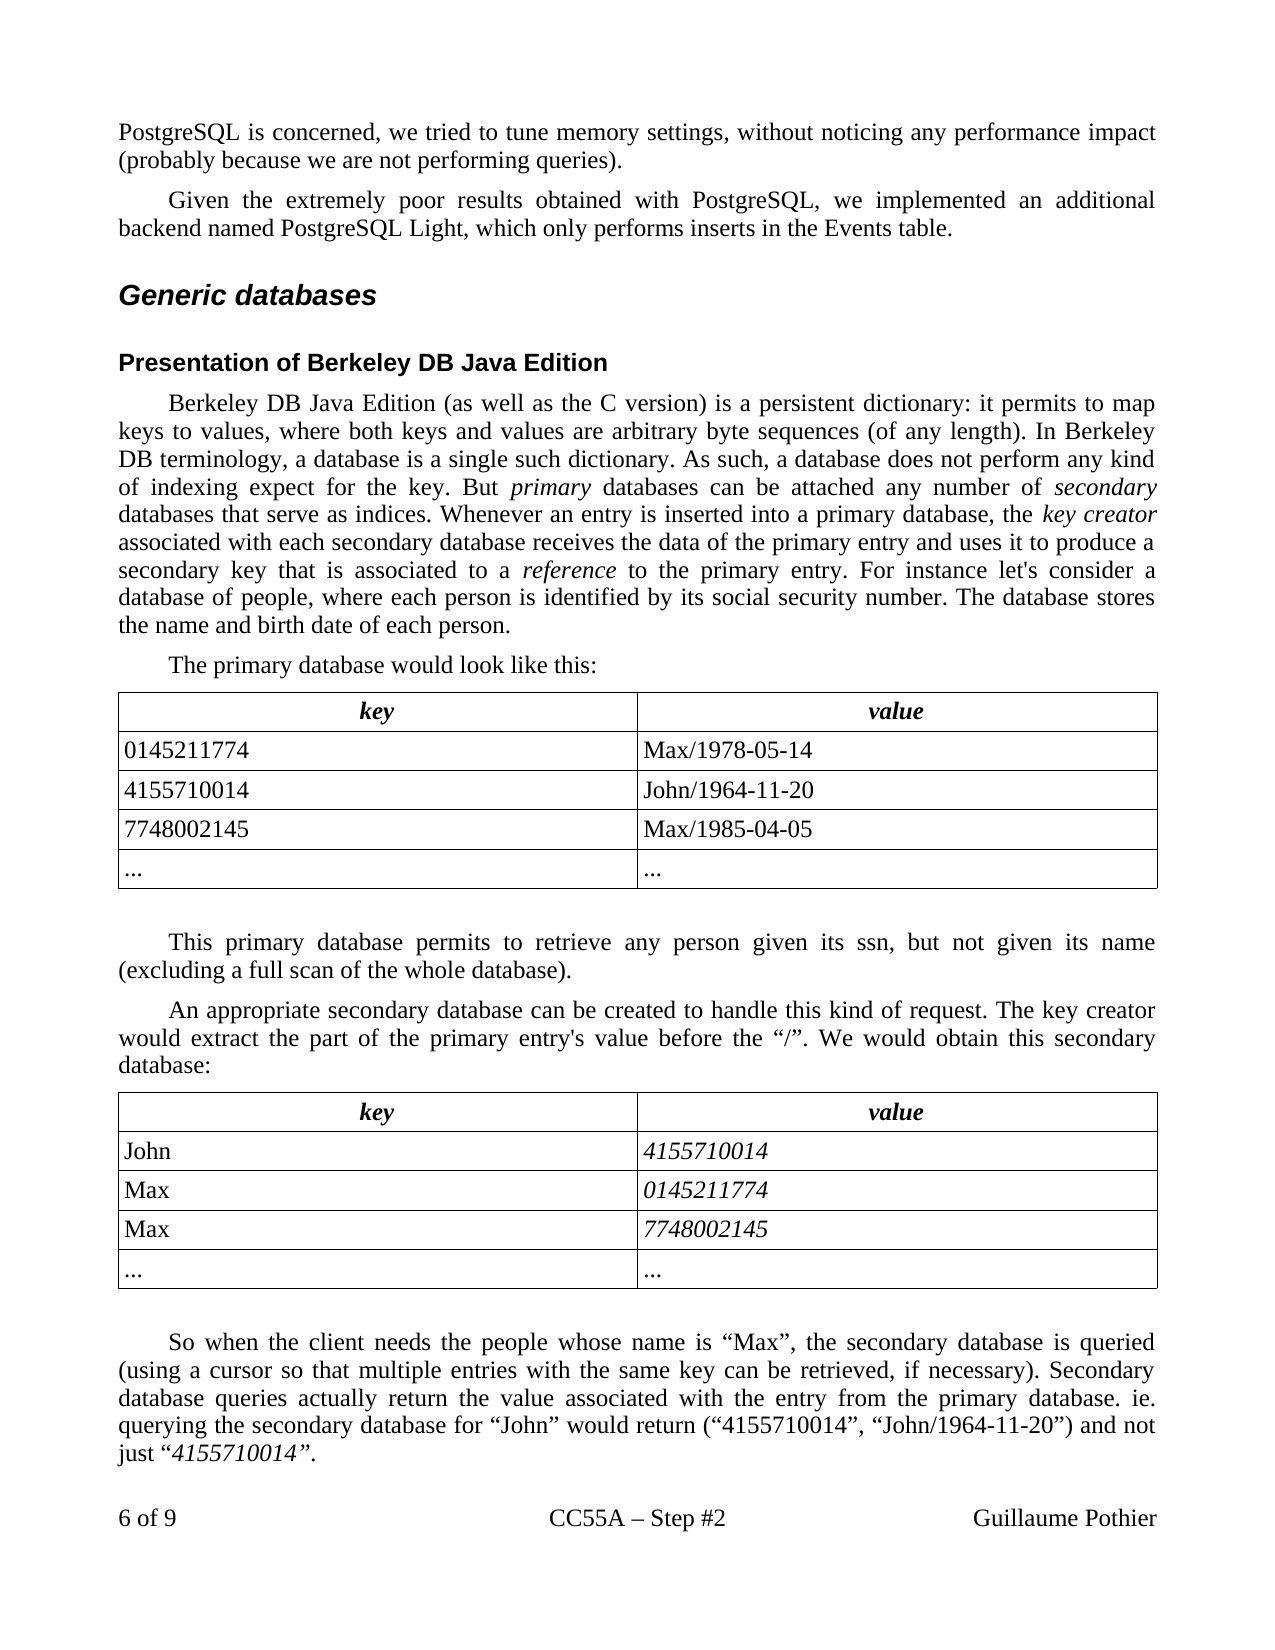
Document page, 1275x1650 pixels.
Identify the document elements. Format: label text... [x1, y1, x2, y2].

text This primary database permits to retrieve any person given its ssn, but not given its name (excluding a full scan of the whole database). [118, 928, 1157, 984]
text Given the extremely poor results obtained with PostgreSQL, we implemented an additional backend named PostgreSQL Light, which only performs inserts in the Events table. [118, 186, 1157, 241]
table_header key [119, 1093, 637, 1131]
table_cell ... [119, 850, 637, 888]
table_cell 4155710014 [638, 1132, 1157, 1170]
subtitle Presentation of Berkeley DB Java Edition [118, 349, 1157, 377]
table_cell Max [119, 1211, 637, 1249]
table_cell 7748002145 [638, 1211, 1157, 1249]
text So when the client needs the people whose name is “Max”, the secondary database is queried (using a cursor so that multiple entries with the same key can be retrieved, if necessary). Secondary database queries actually return the value associated with the entry from the primary database. ie. querying the secondary database for “John” would return (“4155710014”, “John/1964-11-20”) and not just “4155710014”. [118, 1328, 1157, 1467]
table_header key [119, 693, 637, 731]
table_cell ... [119, 1250, 637, 1288]
table_header value [638, 1093, 1157, 1131]
subtitle Generic databases [118, 279, 1157, 312]
table_cell Max/1978-05-14 [638, 732, 1157, 770]
text An appropriate secondary database can be created to handle this kind of request. The key creator would extract the part of the primary entry's value before the “/”. We would obtain this secondary database: [118, 996, 1157, 1079]
table_cell 7748002145 [119, 810, 637, 849]
table_cell 0145211774 [638, 1171, 1157, 1209]
table_cell 0145211774 [119, 732, 637, 770]
table_header value [638, 693, 1157, 731]
table_cell Max [119, 1171, 637, 1209]
table_cell John [119, 1132, 637, 1170]
table_cell Max/1985-04-05 [638, 810, 1157, 849]
text PostgreSQL is concerned, we tried to tune memory settings, without noticing any performance impact (probably because we are not performing queries). [118, 118, 1157, 173]
table_cell 4155710014 [119, 771, 637, 809]
text The primary database would look like this: [118, 651, 1157, 679]
table_cell John/1964-11-20 [638, 771, 1157, 809]
table_cell ... [638, 1250, 1157, 1288]
table_cell ... [638, 850, 1157, 888]
text Berkeley DB Java Edition (as well as the C version) is a persistent dictionary: it permits to map keys to values, where both keys and values are arbitrary byte sequences (of any length). In Berkeley DB terminology, a database is a single such dictionary. As such, a database does not perform any kind of indexing expect for the key. But primary databases can be attached any number of secondary databases that serve as indices. Whenever an entry is inserted into a primary database, the key creator associated with each secondary database receives the data of the primary entry and uses it to produce a secondary key that is associated to a reference to the primary entry. For instance let's consider a database of people, where each person is identified by its social security number. The database stores the name and birth date of each person. [118, 389, 1157, 639]
